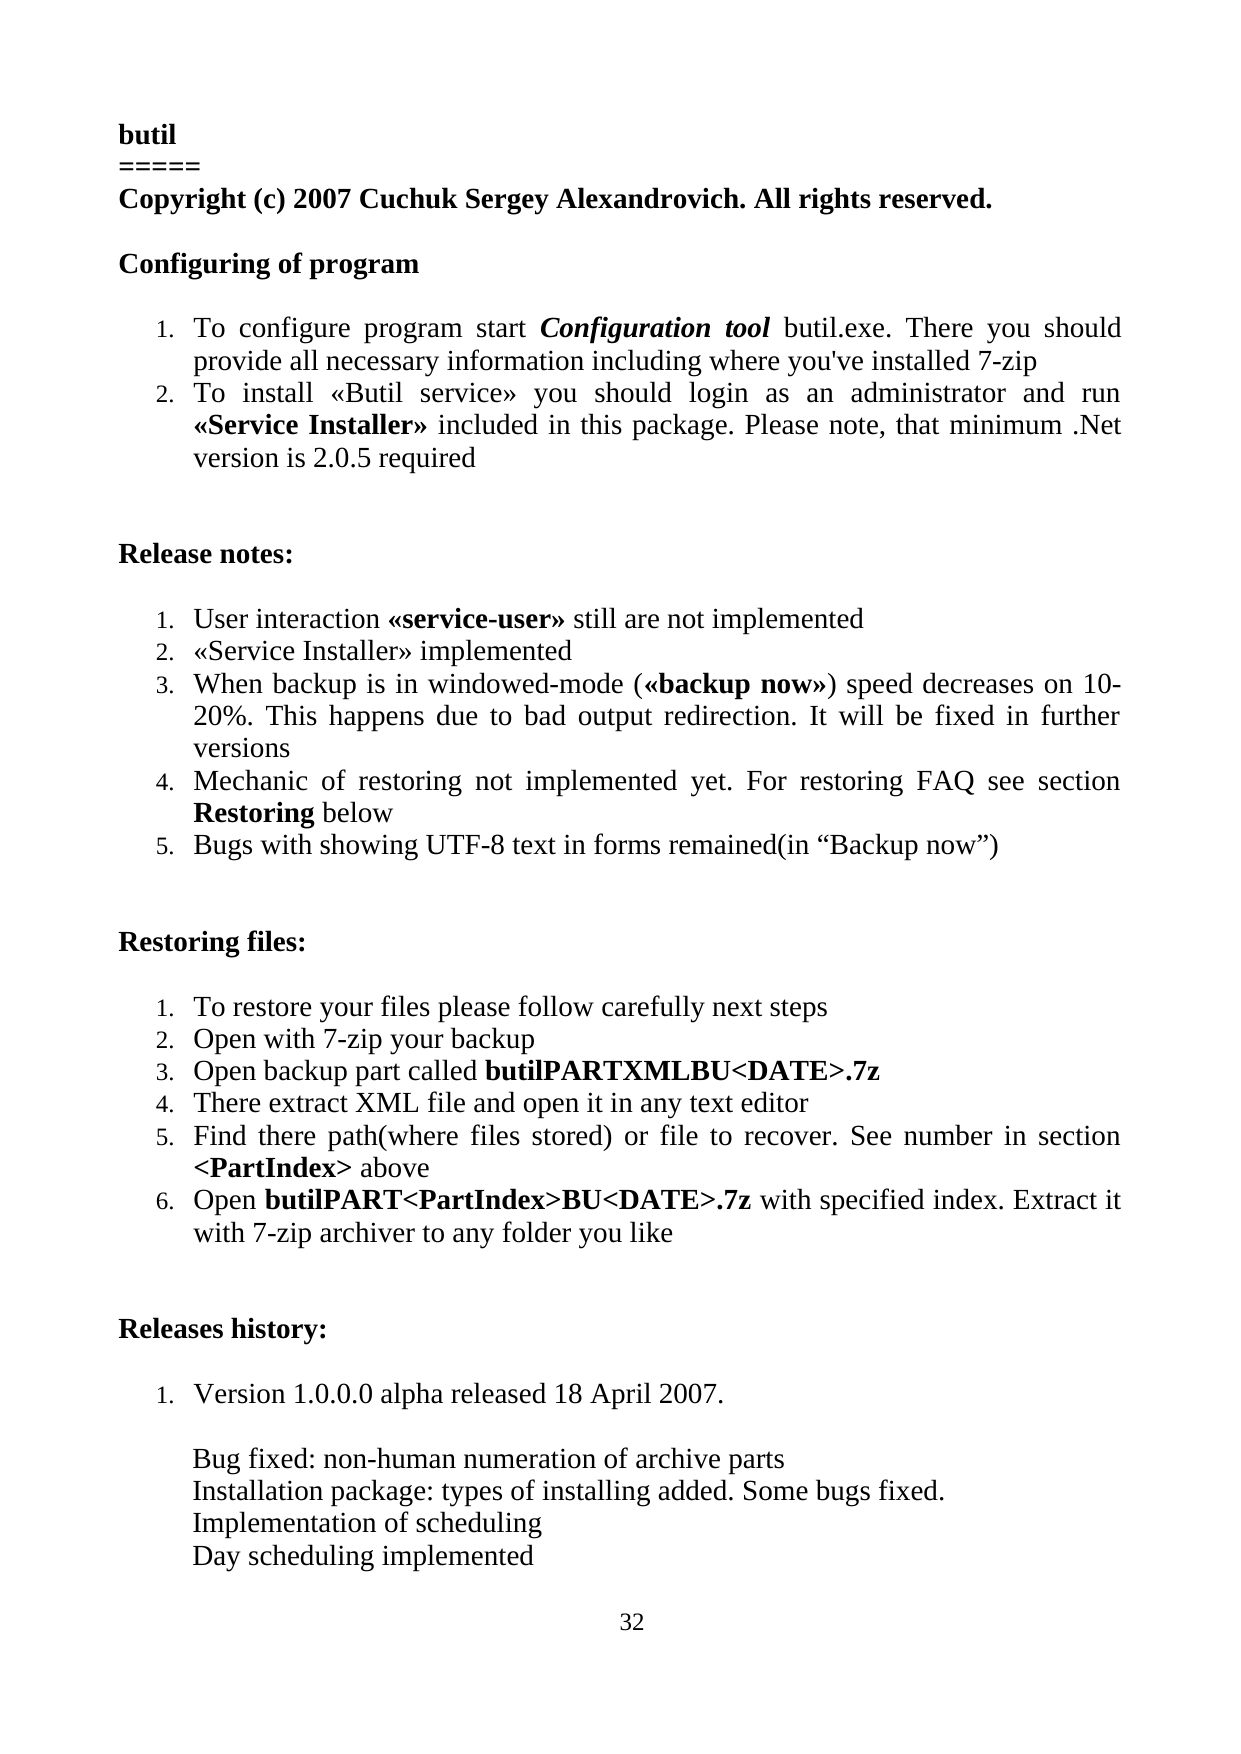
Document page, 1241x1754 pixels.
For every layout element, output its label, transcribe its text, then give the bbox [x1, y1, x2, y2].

list Mechanic of restoring not implemented yet. For restoring FAQ see section Restoring below [156, 764, 1122, 828]
list When backup is in windowed-mode («backup now») speed decreases on 10-20%. This happens due to bad output redirection. It will be fixed in further versions [156, 667, 1122, 764]
list «Service Installer» implemented [156, 635, 1122, 667]
text Copyright (c) 2007 Cuchuk Sergey Alexandrovich. All rights reserved. [118, 183, 1122, 215]
text butil [118, 118, 1122, 150]
list Version 1.0.0.0 alpha released 18 April 2007. [156, 1377, 1122, 1410]
list To configure program start Configuration tool butil.exe. There you should provide all necessary information including where you've installed 7-zip [156, 312, 1122, 376]
list To install «Butil service» you should login as an administrator and run «Service Installer» included in this package. Please note, that minimum .Net version is 2.0.5 required [156, 376, 1122, 473]
text Day scheduling implemented [118, 1539, 1122, 1571]
text Installation package: types of installing added. Some bugs fixed. [118, 1474, 1122, 1507]
list User interaction «service-user» still are not implemented [156, 602, 1122, 635]
text Implementation of scheduling [118, 1507, 1122, 1539]
list Bugs with showing UTF-8 text in forms remained(in “Backup now”) [156, 828, 1122, 861]
text Bug fixed: non-human numeration of archive parts [118, 1442, 1122, 1474]
list Open backup part called butilPARTXMLBU<DATE>.7z [156, 1054, 1122, 1087]
text Release notes: [118, 538, 1122, 570]
text Restoring files: [118, 925, 1122, 958]
list Open with 7-zip your backup [156, 1022, 1122, 1054]
text Releases history: [118, 1313, 1122, 1345]
text Configuring of program [118, 247, 1122, 279]
list Open butilPART<PartIndex>BU<DATE>.7z with specified index. Extract it with 7-zip archiver to any folder you like [156, 1184, 1122, 1248]
list Find there path(where files stored) or file to recover. See number in section <PartIndex> above [156, 1119, 1122, 1184]
list To restore your files please follow carefully next steps [156, 990, 1122, 1022]
text ===== [118, 150, 1122, 183]
list There extract XML file and open it in any text editor [156, 1087, 1122, 1119]
